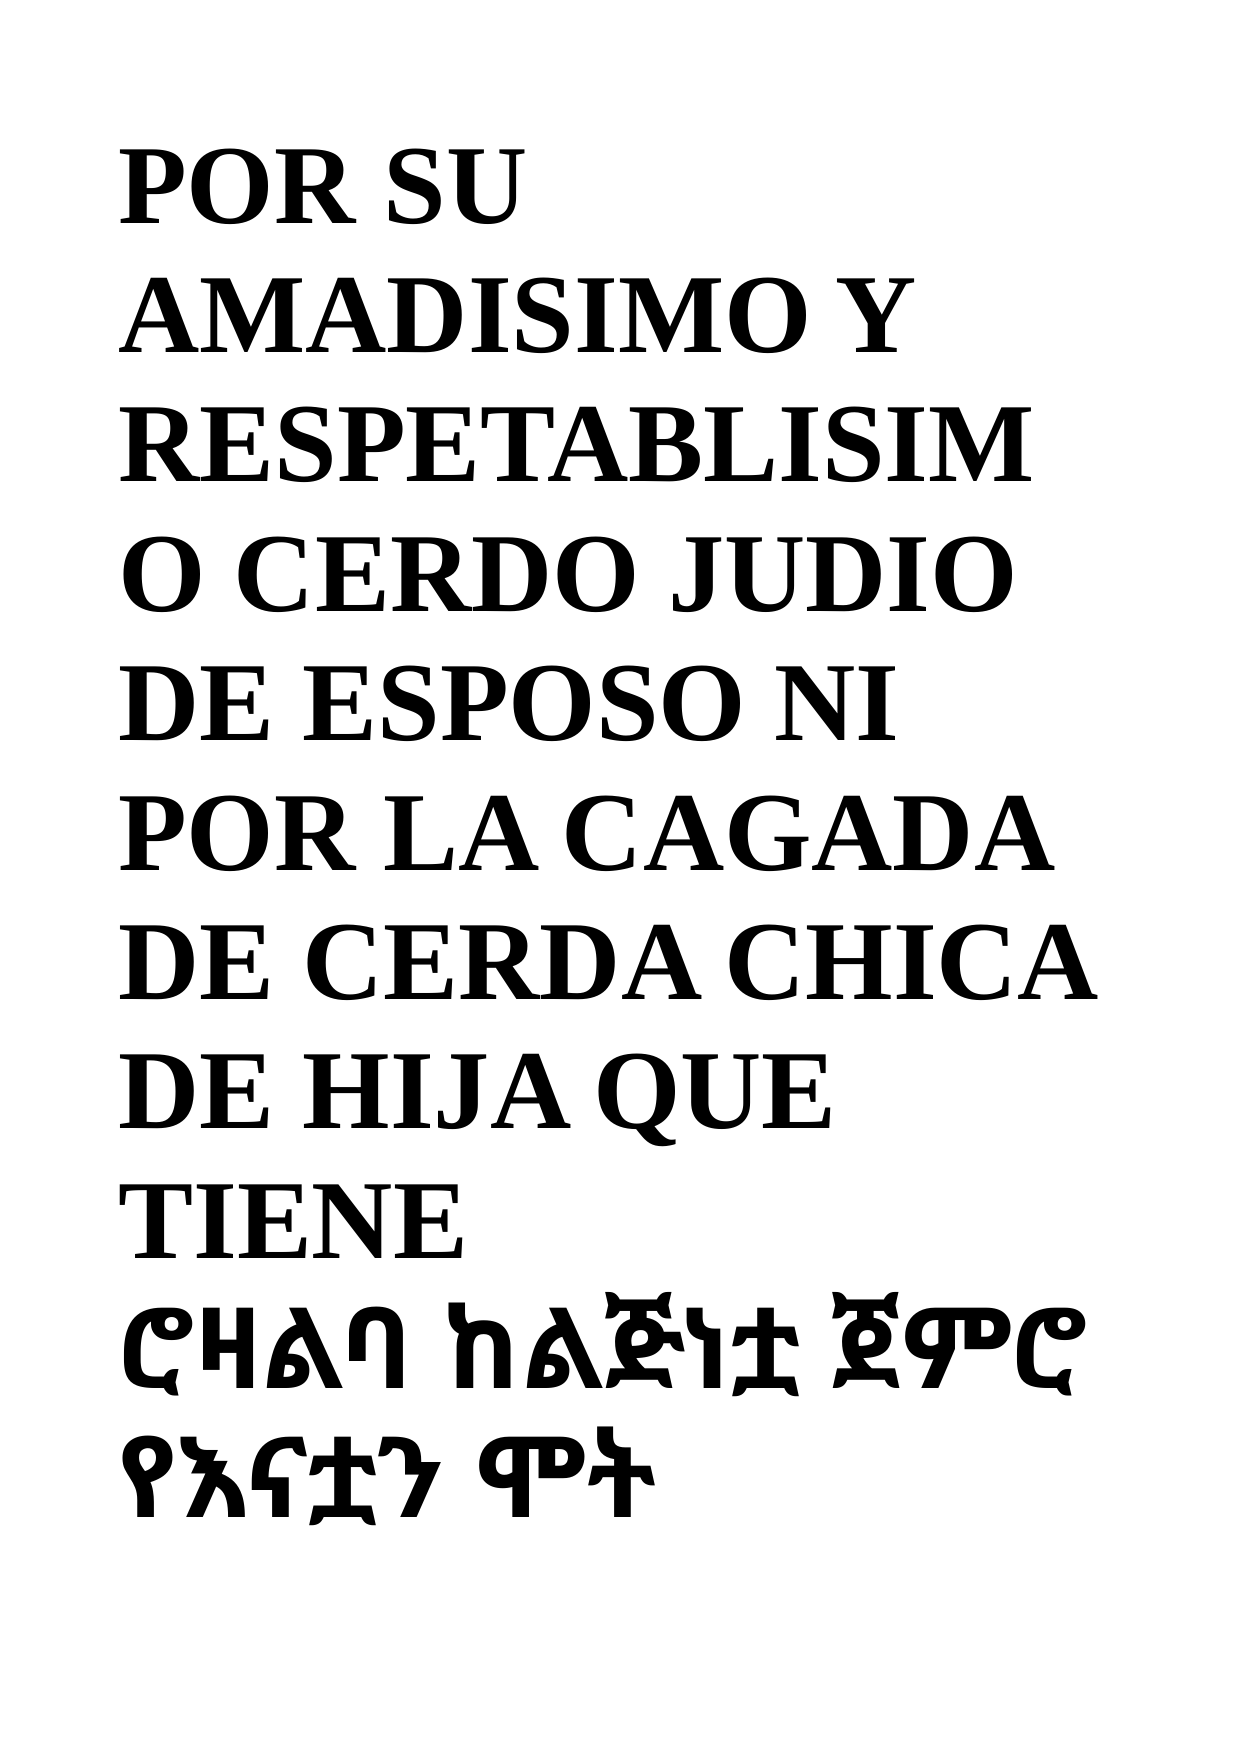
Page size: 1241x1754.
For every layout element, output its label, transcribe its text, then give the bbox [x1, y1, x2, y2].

text ሮዛልባ ከልጅነቷ ጀምሮ የእናቷን ሞት [118, 1282, 1122, 1541]
text POR SU AMADISIMO Y RESPETABLISIMO CERDO JUDIO DE ESPOSO NI POR LA CAGADA DE CERDA CHICA DE HIJA QUE TIENE [118, 118, 1122, 1282]
